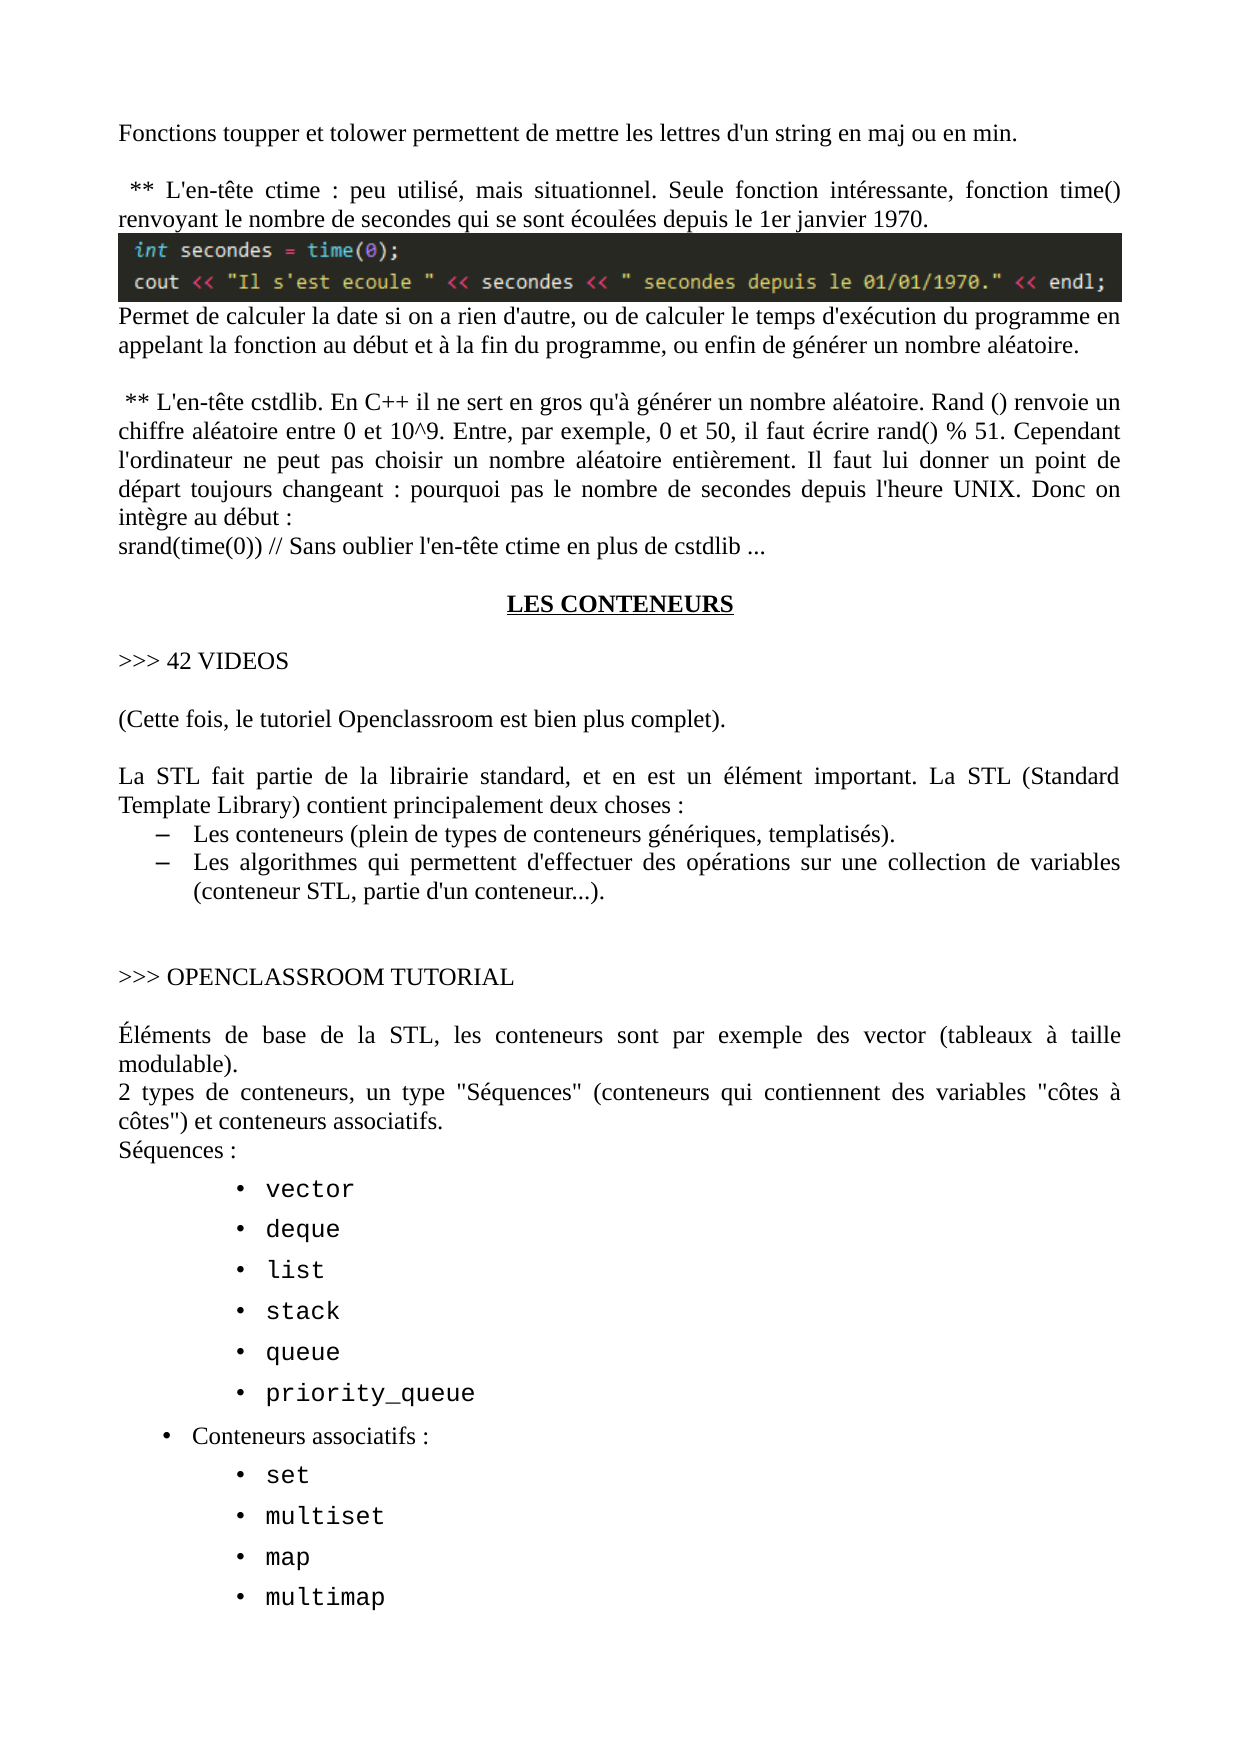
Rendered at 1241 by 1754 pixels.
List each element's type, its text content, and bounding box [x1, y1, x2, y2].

list multimap [236, 1585, 1122, 1613]
text Éléments de base de la STL, les conteneurs sont par exemple des vector (tableaux à taille modulable). [118, 1020, 1122, 1077]
list vector [236, 1176, 1122, 1204]
text >>> OPENCLASSROOM TUTORIAL [118, 962, 1122, 991]
list map [236, 1544, 1122, 1572]
list Conteneurs associatifs : [162, 1421, 1122, 1450]
text LES CONTENEURS [118, 589, 1122, 617]
list queue [236, 1339, 1122, 1368]
list multiset [236, 1503, 1122, 1532]
text La STL fait partie de la librairie standard, et en est un élément important. La STL (Standard Template Library) contient principalement deux choses : [118, 761, 1122, 819]
text 2 types de conteneurs, un type "Séquences" (conteneurs qui contiennent des variables "côtes à côtes") et conteneurs associatifs. [118, 1077, 1122, 1135]
list priority_queue [236, 1380, 1122, 1409]
list deque [236, 1217, 1122, 1245]
text ** L'en-tête ctime : peu utilisé, mais situationnel. Seule fonction intéressante, fonction time() renvoyant le nombre de secondes qui se sont écoulées depuis le 1er janvier 1970. [118, 176, 1122, 233]
list list [236, 1258, 1122, 1286]
text ** L'en-tête cstdlib. En C++ il ne sert en gros qu'à générer un nombre aléatoire. Rand () renvoie un chiffre aléatoire entre 0 et 10^9. Entre, par exemple, 0 et 50, il faut écrire rand() % 51. Cependant l'ordinateur ne peut pas choisir un nombre aléatoire entièrement. Il faut lui donner un point de départ toujours changeant : pourquoi pas le nombre de secondes depuis l'heure UNIX. Donc on intègre au début : [118, 387, 1122, 531]
list set [236, 1462, 1122, 1491]
list Les algorithmes qui permettent d'effectuer des opérations sur une collection de variables (conteneur STL, partie d'un conteneur...). [156, 847, 1122, 905]
text Fonctions toupper et tolower permettent de mettre les lettres d'un string en maj ou en min. [118, 118, 1122, 147]
list Les conteneurs (plein de types de conteneurs génériques, templatisés). [156, 819, 1122, 847]
text Séquences : [118, 1135, 1122, 1164]
list stack [236, 1299, 1122, 1327]
text (Cette fois, le tutoriel Openclassroom est bien plus complet). [118, 704, 1122, 732]
text srand(time(0)) // Sans oublier l'en-tête ctime en plus de cstdlib ... [118, 531, 1122, 560]
text >>> 42 VIDEOS [118, 646, 1122, 675]
text Permet de calculer la date si on a rien d'autre, ou de calculer le temps d'exécution du programme en appelant la fonction au début et à la fin du programme, ou enfin de générer un nombre aléatoire. [118, 302, 1122, 359]
